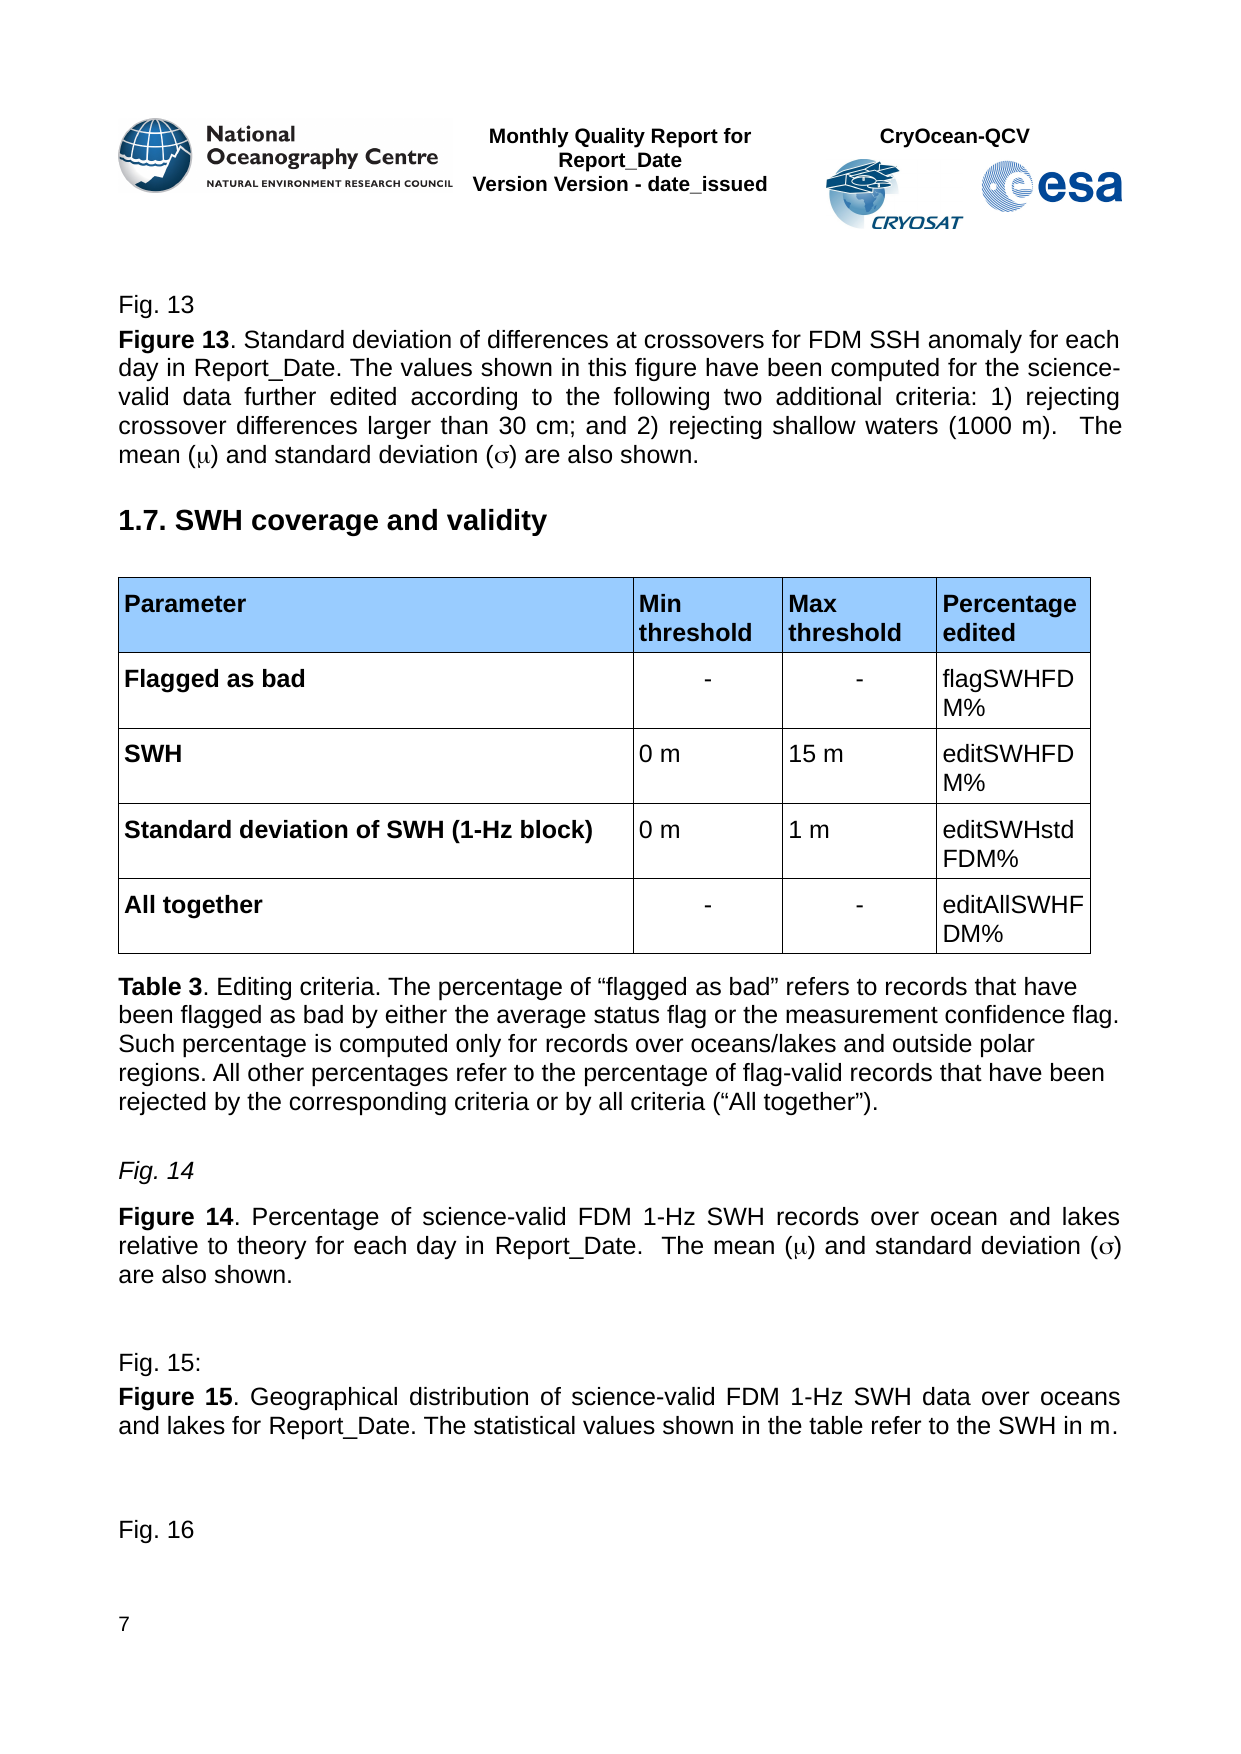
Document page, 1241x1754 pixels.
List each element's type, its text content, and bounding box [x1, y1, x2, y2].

text Table 3. Editing criteria. The percentage of “flagged as bad” refers to records that have been flagged as bad by either the average status flag or the measurement confidence flag. Such percentage is computed only for records over oceans/lakes and outside polar regions. All other percentages refer to the percentage of flag-valid records that have been rejected by the corresponding criteria or by all criteria (“All together”). [118, 971, 1122, 1115]
table_cell editSWHFDM% [937, 729, 1090, 803]
text Fig. 15: [118, 1347, 1122, 1376]
text Fig. 13 [118, 290, 1122, 319]
picture [118, 118, 453, 193]
table_cell - [634, 879, 782, 953]
table_cell - [783, 879, 936, 953]
table_cell 1 m [783, 804, 936, 878]
text Fig. 16 [118, 1515, 1122, 1544]
table_cell 0 m [634, 804, 782, 878]
table_cell - [783, 653, 936, 727]
text Figure 14. Percentage of science-valid FDM 1-Hz SWH records over ocean and lakes relative to theory for each day in Report_Date. The mean (μ) and standard deviation (σ) are also shown. [118, 1202, 1122, 1289]
table_cell flagSWHFDM% [937, 653, 1090, 727]
table_cell - [634, 653, 782, 727]
table_cell 0 m [634, 729, 782, 803]
text Figure 15. Geographical distribution of science-valid FDM 1-Hz SWH data over oceans and lakes for Report_Date. The statistical values shown in the table refer to the SWH in m. [118, 1382, 1122, 1440]
text Figure 13. Standard deviation of differences at crossovers for FDM SSH anomaly for each day in Report_Date. The values shown in this figure have been computed for the science-valid data further edited according to the following two additional criteria: 1) rejecting crossover differences larger than 30 cm; and 2) rejecting shallow waters (1000 m). The mean (μ) and standard deviation (σ) are also shown. [118, 325, 1122, 468]
table_cell Flagged as bad [119, 653, 633, 727]
table_cell All together [119, 879, 633, 953]
table_cell SWH [119, 729, 633, 803]
table_cell 15 m [783, 729, 936, 803]
text Fig. 14 [118, 1156, 1122, 1184]
table_header Min threshold [634, 578, 782, 652]
picture [981, 159, 1123, 212]
table_header Max threshold [783, 578, 936, 652]
table_cell Standard deviation of SWH (1-Hz block) [119, 804, 633, 878]
table_header Parameter [119, 578, 633, 652]
table_header Percentage edited [937, 578, 1090, 652]
table_cell editAllSWHFDM% [937, 879, 1090, 953]
picture [826, 159, 964, 229]
text 1.7. SWH coverage and validity [118, 503, 1122, 537]
table_cell editSWHstdFDM% [937, 804, 1090, 878]
